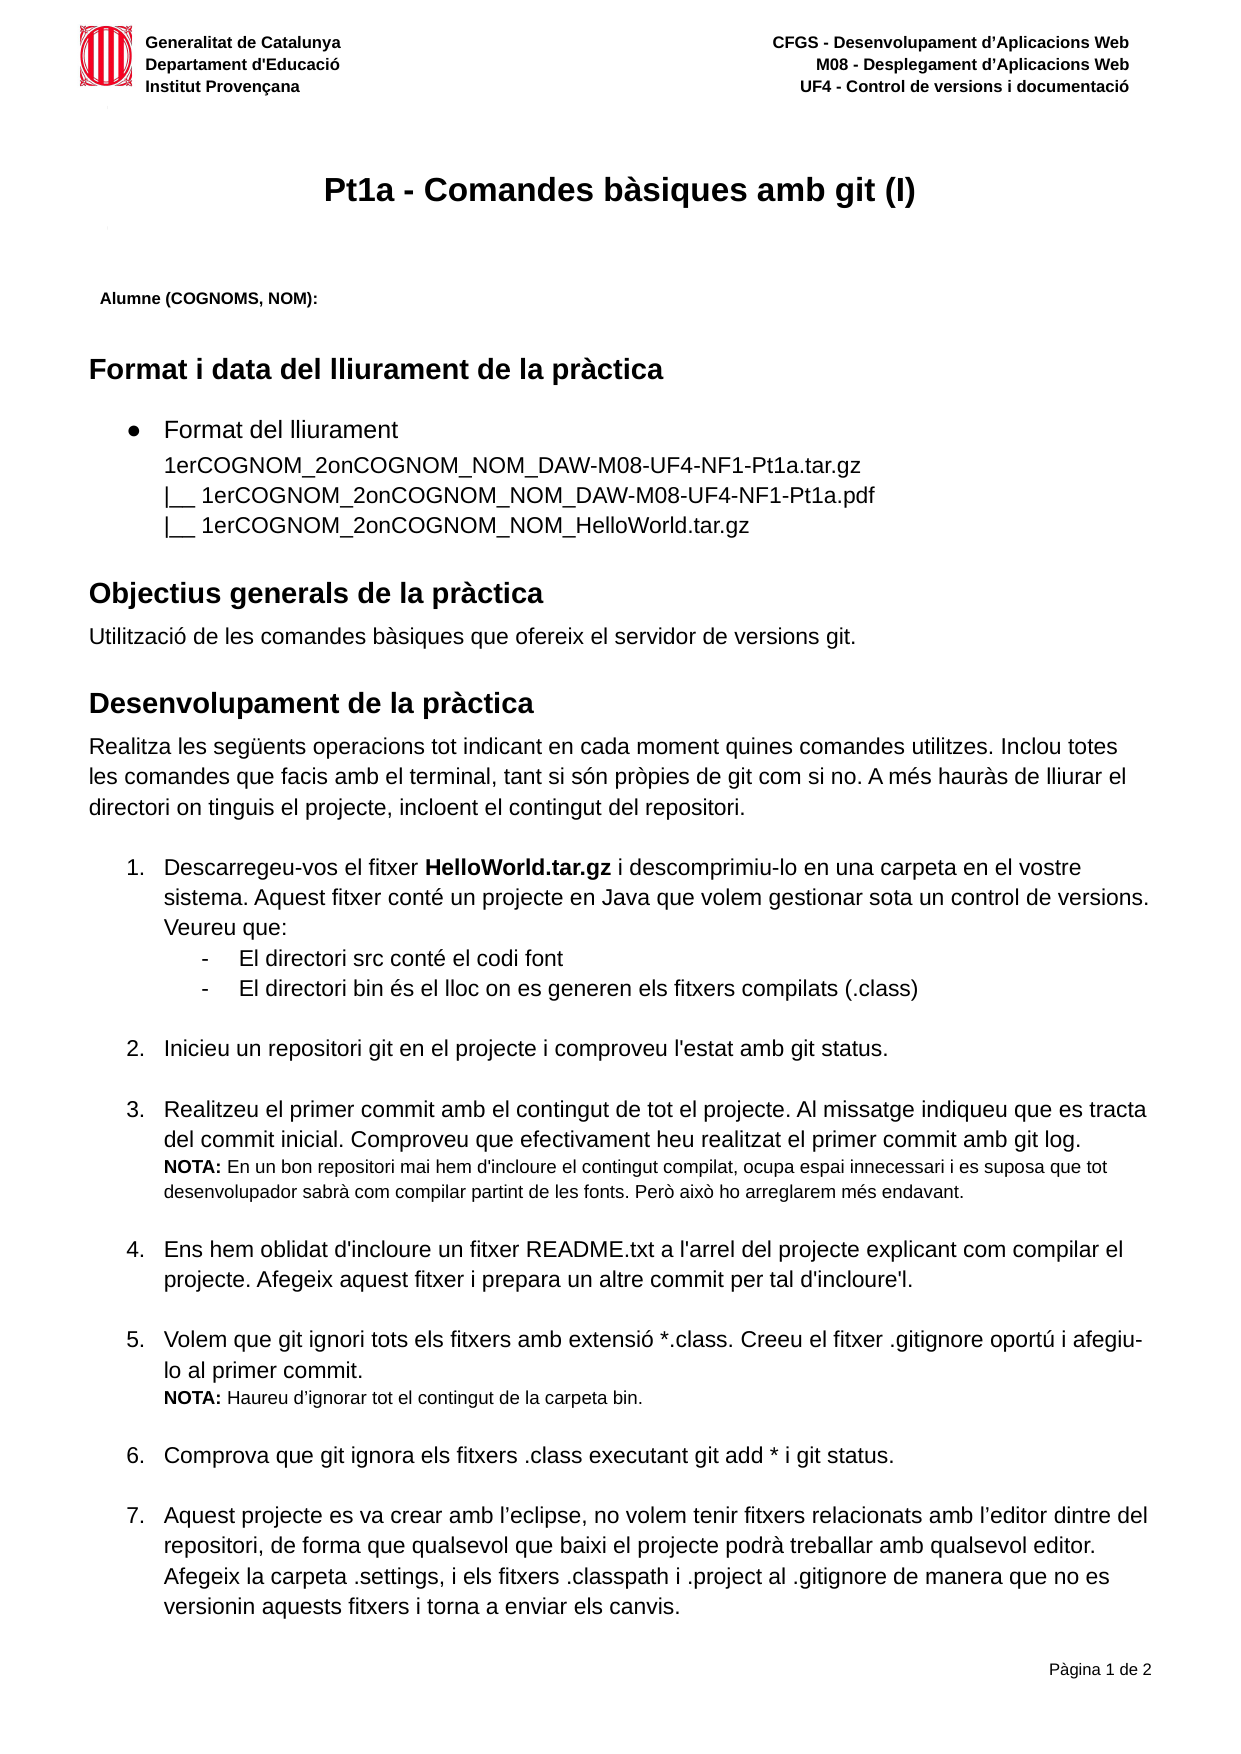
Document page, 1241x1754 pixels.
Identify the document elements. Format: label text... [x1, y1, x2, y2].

list Inicieu un repositori git en el projecte i comproveu l'estat amb git status. [126, 1035, 1152, 1061]
picture [77, 24, 136, 88]
text Utilització de les comandes bàsiques que ofereix el servidor de versions git. [88, 623, 1152, 649]
list Volem que git ignori tots els fitxers amb extensió *.class. Creeu el fitxer .gitignore oportú i afegiu-lo al primer commit. [126, 1326, 1152, 1383]
table_header [897, 279, 1152, 319]
subtitle Objectius generals de la pràctica [88, 576, 1152, 609]
text Realitza les següents operacions tot indicant en cada moment quines comandes utilitzes. Inclou totes les comandes que facis amb el terminal, tant si són pròpies de git com si no. A més hauràs de lliurar el directori on tinguis el projecte, incloent el contingut del repositori. [88, 733, 1152, 820]
text NOTA: Haureu d’ignorar tot el contingut de la carpeta bin. [163, 1387, 1152, 1408]
list Descarregeu-vos el fitxer HelloWorld.tar.gz i descomprimiu-lo en una carpeta en el vostre sistema. Aquest fitxer conté un projecte en Java que volem gestionar sota un control de versions. Veureu que: [126, 854, 1152, 941]
table_header Alumne (COGNOMS, NOM): [89, 279, 897, 319]
subtitle Format del lliurament [126, 415, 1152, 443]
text |__ 1erCOGNOM_2onCOGNOM_NOM_DAW-M08-UF4-NF1-Pt1a.pdf [88, 482, 1152, 508]
list El directori src conté el codi font [201, 944, 1152, 971]
text |__ 1erCOGNOM_2onCOGNOM_NOM_HelloWorld.tar.gz [88, 512, 1152, 538]
subtitle Desenvolupament de la pràctica [88, 686, 1152, 720]
list Aquest projecte es va crear amb l’eclipse, no volem tenir fitxers relacionats amb l’editor dintre del repositori, de forma que qualsevol que baixi el projecte podrà treballar amb qualsevol editor. Afegeix la carpeta .settings, i els fitxers .classpath i .project al .gitignore de manera que no es versionin aquests fitxers i torna a enviar els canvis. [126, 1502, 1152, 1619]
list El directori bin és el lloc on es generen els fitxers compilats (.class) [201, 975, 1152, 1001]
subtitle Format i data del lliurament de la pràctica [88, 352, 1152, 386]
subtitle Pt1a - Comandes bàsiques amb git (I) [88, 170, 1152, 208]
list Realitzeu el primer commit amb el contingut de tot el projecte. Al missatge indiqueu que es tracta del commit inicial. Comproveu que efectivament heu realitzat el primer commit amb git log. [126, 1096, 1152, 1152]
list Ens hem oblidat d'incloure un fitxer README.txt a l'arrel del projecte explicant com compilar el projecte. Afegeix aquest fitxer i prepara un altre commit per tal d'incloure'l. [126, 1236, 1152, 1292]
text 1erCOGNOM_2onCOGNOM_NOM_DAW-M08-UF4-NF1-Pt1a.tar.gz [88, 452, 1152, 478]
list Comprova que git ignora els fitxers .class executant git add * i git status. [126, 1442, 1152, 1468]
text NOTA: En un bon repositori mai hem d'incloure el contingut compilat, ocupa espai innecessari i es suposa que tot desenvolupador sabrà com compilar partint de les fonts. Però això ho arreglarem més endavant. [163, 1156, 1152, 1202]
